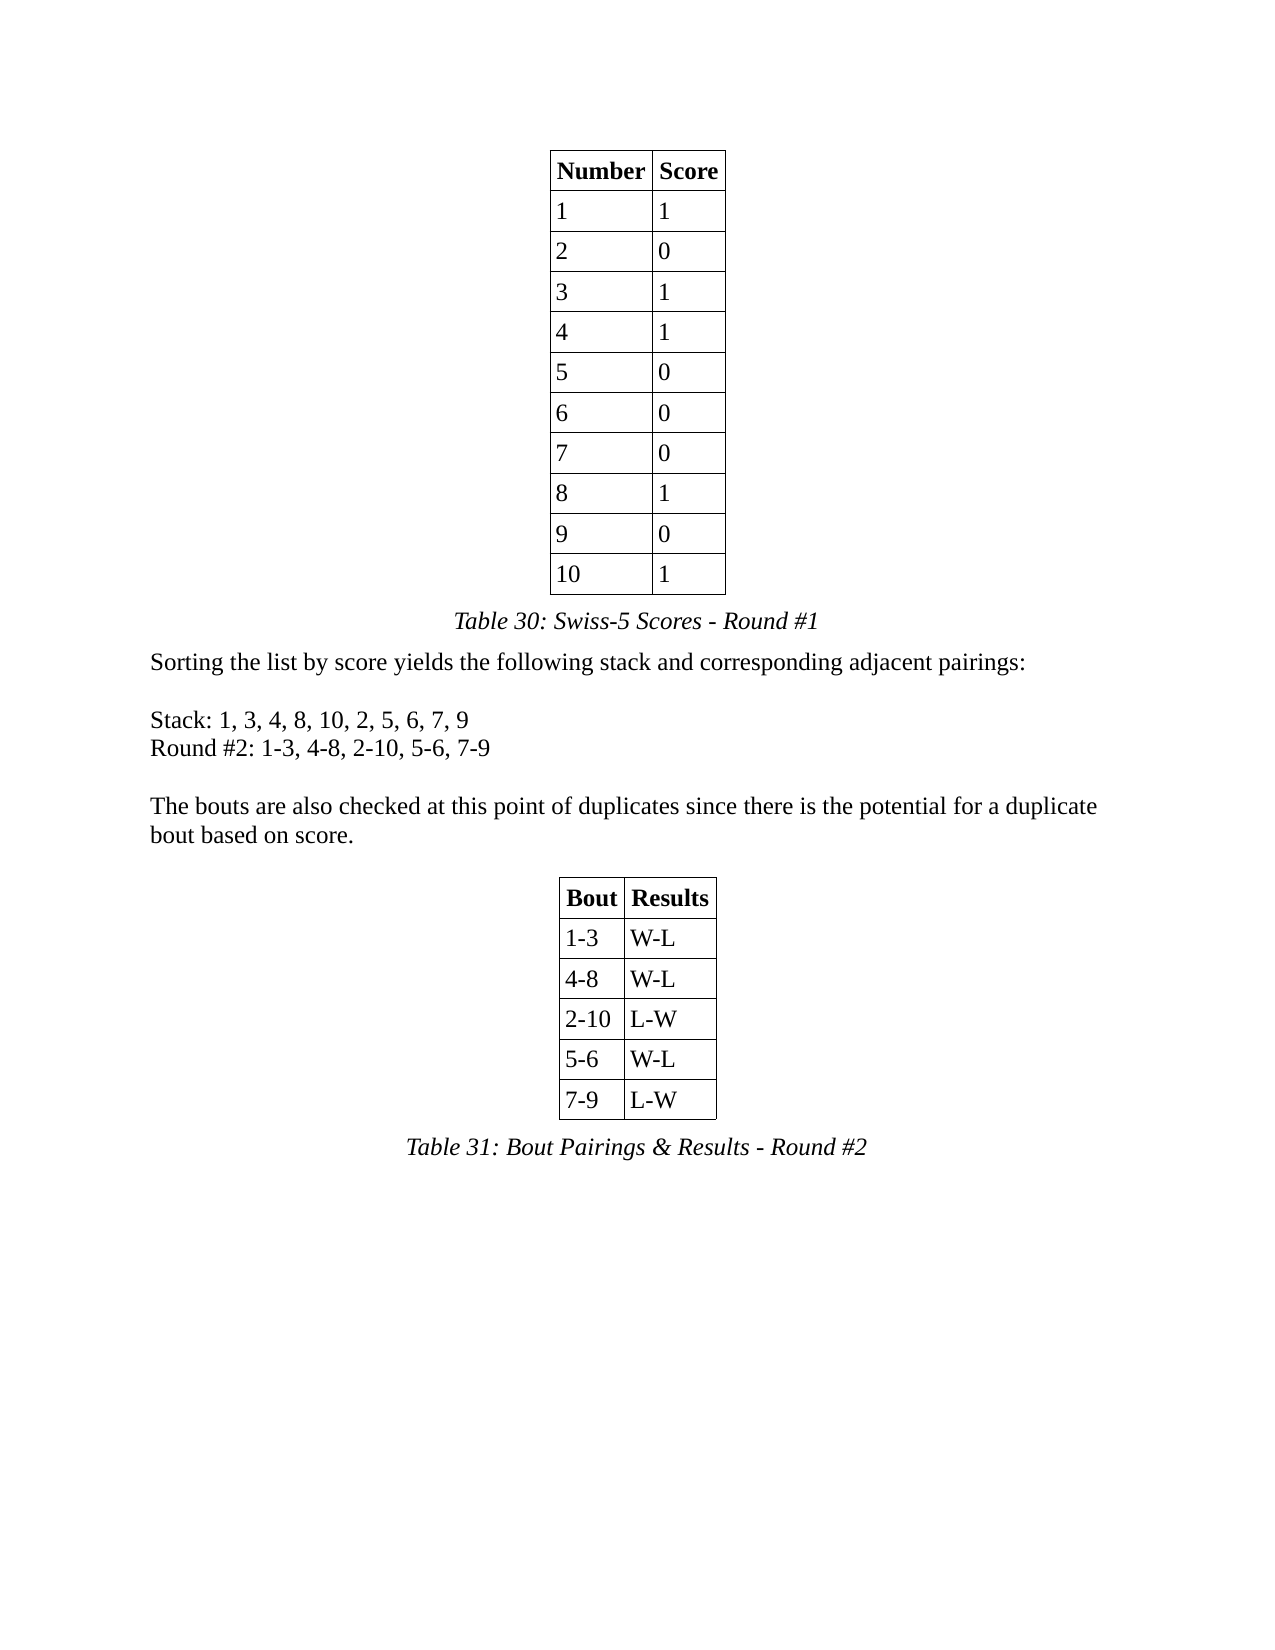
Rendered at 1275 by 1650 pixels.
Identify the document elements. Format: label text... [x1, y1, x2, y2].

table_cell 1 [653, 191, 725, 231]
table_cell 10 [551, 554, 652, 593]
table_cell 0 [653, 353, 725, 392]
table_cell 8 [551, 474, 652, 513]
table_cell 1 [653, 554, 725, 593]
table_cell L-W [625, 999, 716, 1038]
table_cell W-L [625, 959, 716, 998]
table_header Bout [560, 878, 624, 918]
table_cell 2-10 [560, 999, 624, 1038]
table_cell 7-9 [560, 1080, 624, 1119]
text Stack: 1, 3, 4, 8, 10, 2, 5, 6, 7, 9 [150, 705, 1125, 733]
text Round #2: 1-3, 4-8, 2-10, 5-6, 7-9 [150, 733, 1125, 762]
text The bouts are also checked at this point of duplicates since there is the potential for a duplicate bout based on score. [150, 791, 1125, 848]
table_cell 1 [653, 272, 725, 311]
text Table 30: Swiss-5 Scores - Round #1 [150, 606, 1125, 635]
table_cell 0 [653, 433, 725, 472]
table_cell 6 [551, 393, 652, 432]
table_cell 7 [551, 433, 652, 472]
table_cell 0 [653, 514, 725, 553]
table_cell 0 [653, 393, 725, 432]
table_cell 9 [551, 514, 652, 553]
table_cell W-L [625, 919, 716, 958]
table_cell 1 [653, 474, 725, 513]
table_cell 0 [653, 232, 725, 271]
table_header Number [551, 151, 652, 190]
table_cell 2 [551, 232, 652, 271]
table_cell W-L [625, 1040, 716, 1079]
table_header Score [653, 151, 725, 190]
table_cell L-W [625, 1080, 716, 1119]
table_cell 4 [551, 312, 652, 352]
table_cell 1-3 [560, 919, 624, 958]
table_cell 5 [551, 353, 652, 392]
table_header Results [625, 878, 716, 918]
table_cell 1 [551, 191, 652, 231]
text Table 31: Bout Pairings & Results - Round #2 [150, 1132, 1125, 1161]
table_cell 3 [551, 272, 652, 311]
table_cell 4-8 [560, 959, 624, 998]
table_cell 1 [653, 312, 725, 352]
table_cell 5-6 [560, 1040, 624, 1079]
text Sorting the list by score yields the following stack and corresponding adjacent pairings: [150, 647, 1125, 676]
